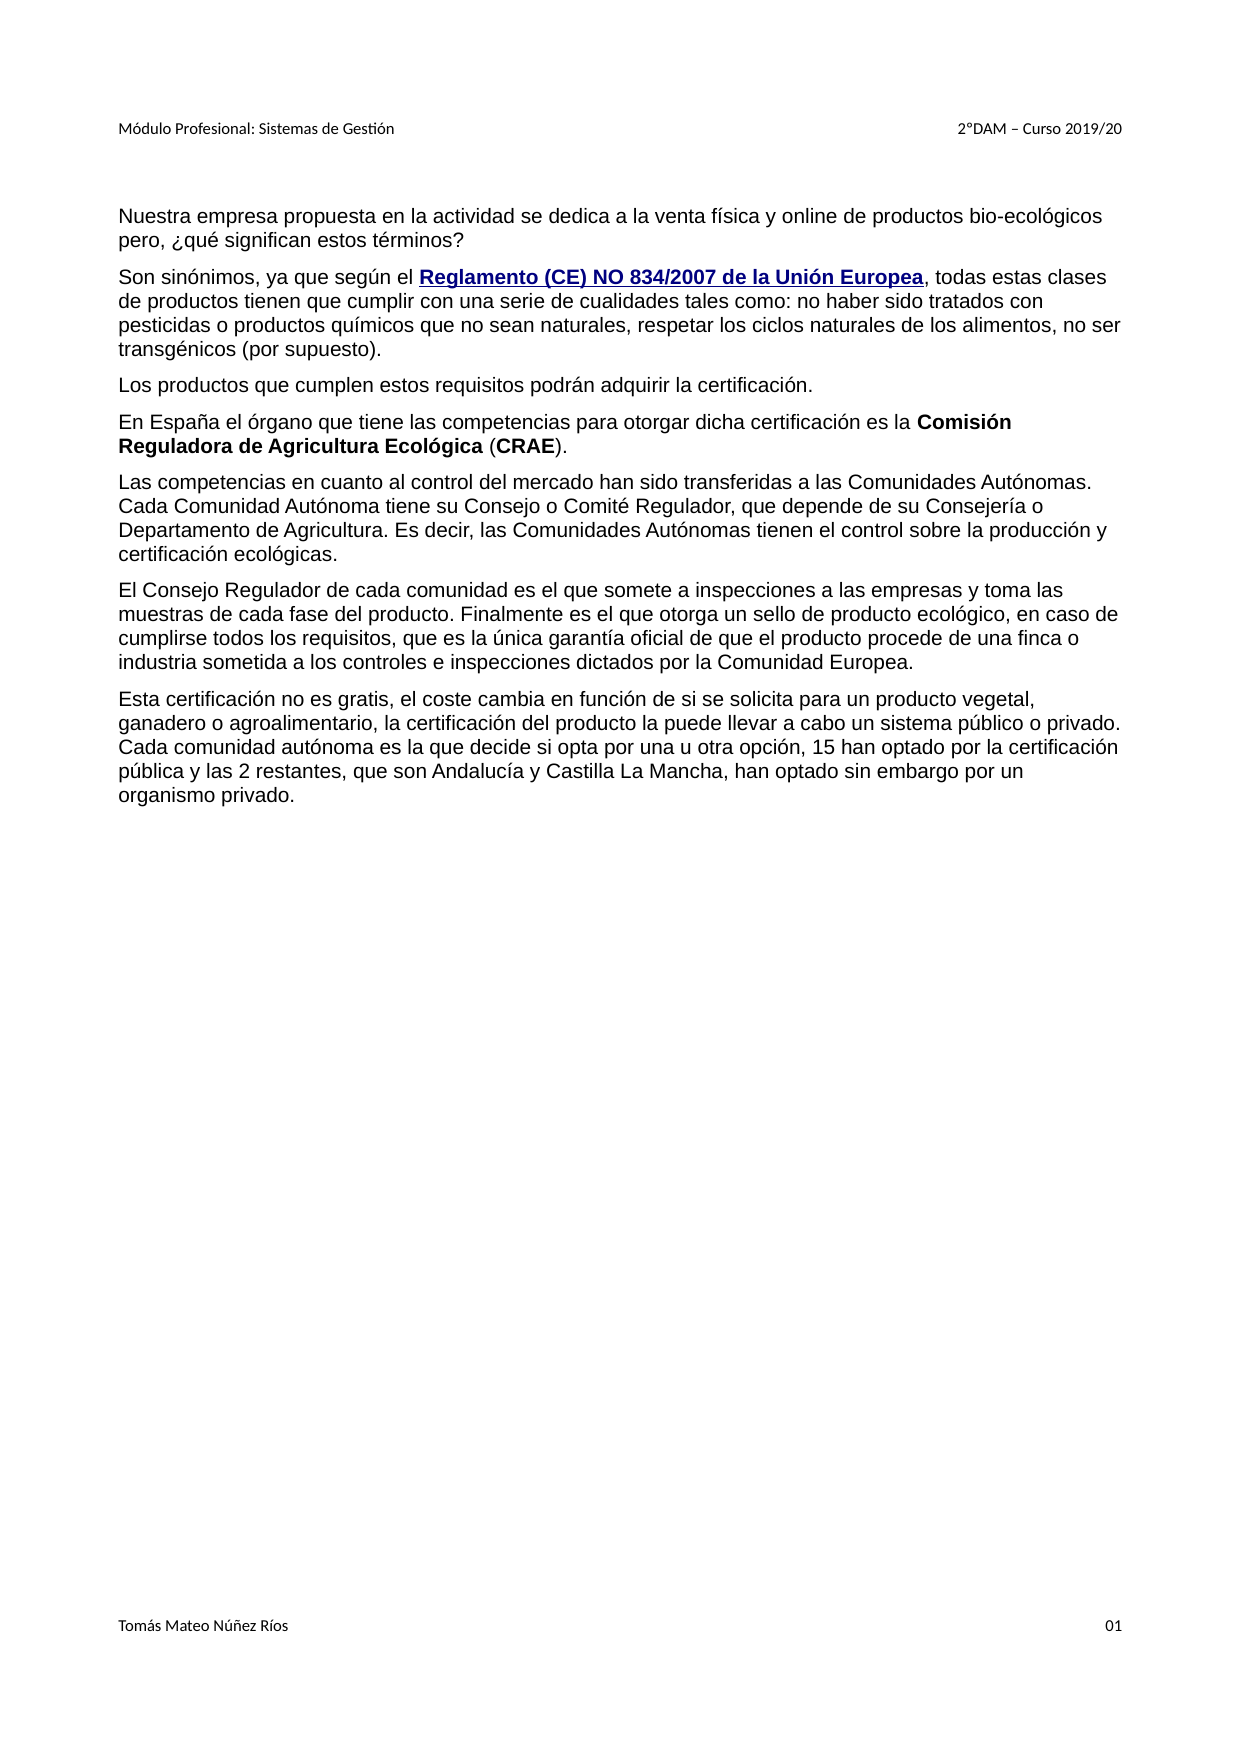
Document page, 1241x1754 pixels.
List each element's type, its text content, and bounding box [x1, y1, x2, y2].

text Nuestra empresa propuesta en la actividad se dedica a la venta física y online de productos bio-ecológicos pero, ¿qué significan estos términos? [118, 204, 1122, 252]
text Las competencias en cuanto al control del mercado han sido transferidas a las Comunidades Autónomas. Cada Comunidad Autónoma tiene su Consejo o Comité Regulador, que depende de su Consejería o Departamento de Agricultura. Es decir, las Comunidades Autónomas tienen el control sobre la producción y certificación ecológicas. [118, 470, 1122, 566]
text Esta certificación no es gratis, el coste cambia en función de si se solicita para un producto vegetal, ganadero o agroalimentario, la certificación del producto la puede llevar a cabo un sistema público o privado. Cada comunidad autónoma es la que decide si opta por una u otra opción, 15 han optado por la certificación pública y las 2 restantes, que son Andalucía y Castilla La Mancha, han optado sin embargo por un organismo privado. [118, 687, 1122, 806]
text En España el órgano que tiene las competencias para otorgar dicha certificación es la Comisión Reguladora de Agricultura Ecológica (CRAE). [118, 409, 1122, 457]
text El Consejo Regulador de cada comunidad es el que somete a inspecciones a las empresas y toma las muestras de cada fase del producto. Finalmente es el que otorga un sello de producto ecológico, en caso de cumplirse todos los requisitos, que es la única garantía oficial de que el producto procede de una finca o industria sometida a los controles e inspecciones dictados por la Comunidad Europea. [118, 578, 1122, 674]
text Son sinónimos, ya que según el Reglamento (CE) NO 834/2007 de la Unión Europea, todas estas clases de productos tienen que cumplir con una serie de cualidades tales como: no haber sido tratados con pesticidas o productos químicos que no sean naturales, respetar los ciclos naturales de los alimentos, no ser transgénicos (por supuesto). [118, 265, 1122, 361]
text Los productos que cumplen estos requisitos podrán adquirir la certificación. [118, 373, 1122, 397]
